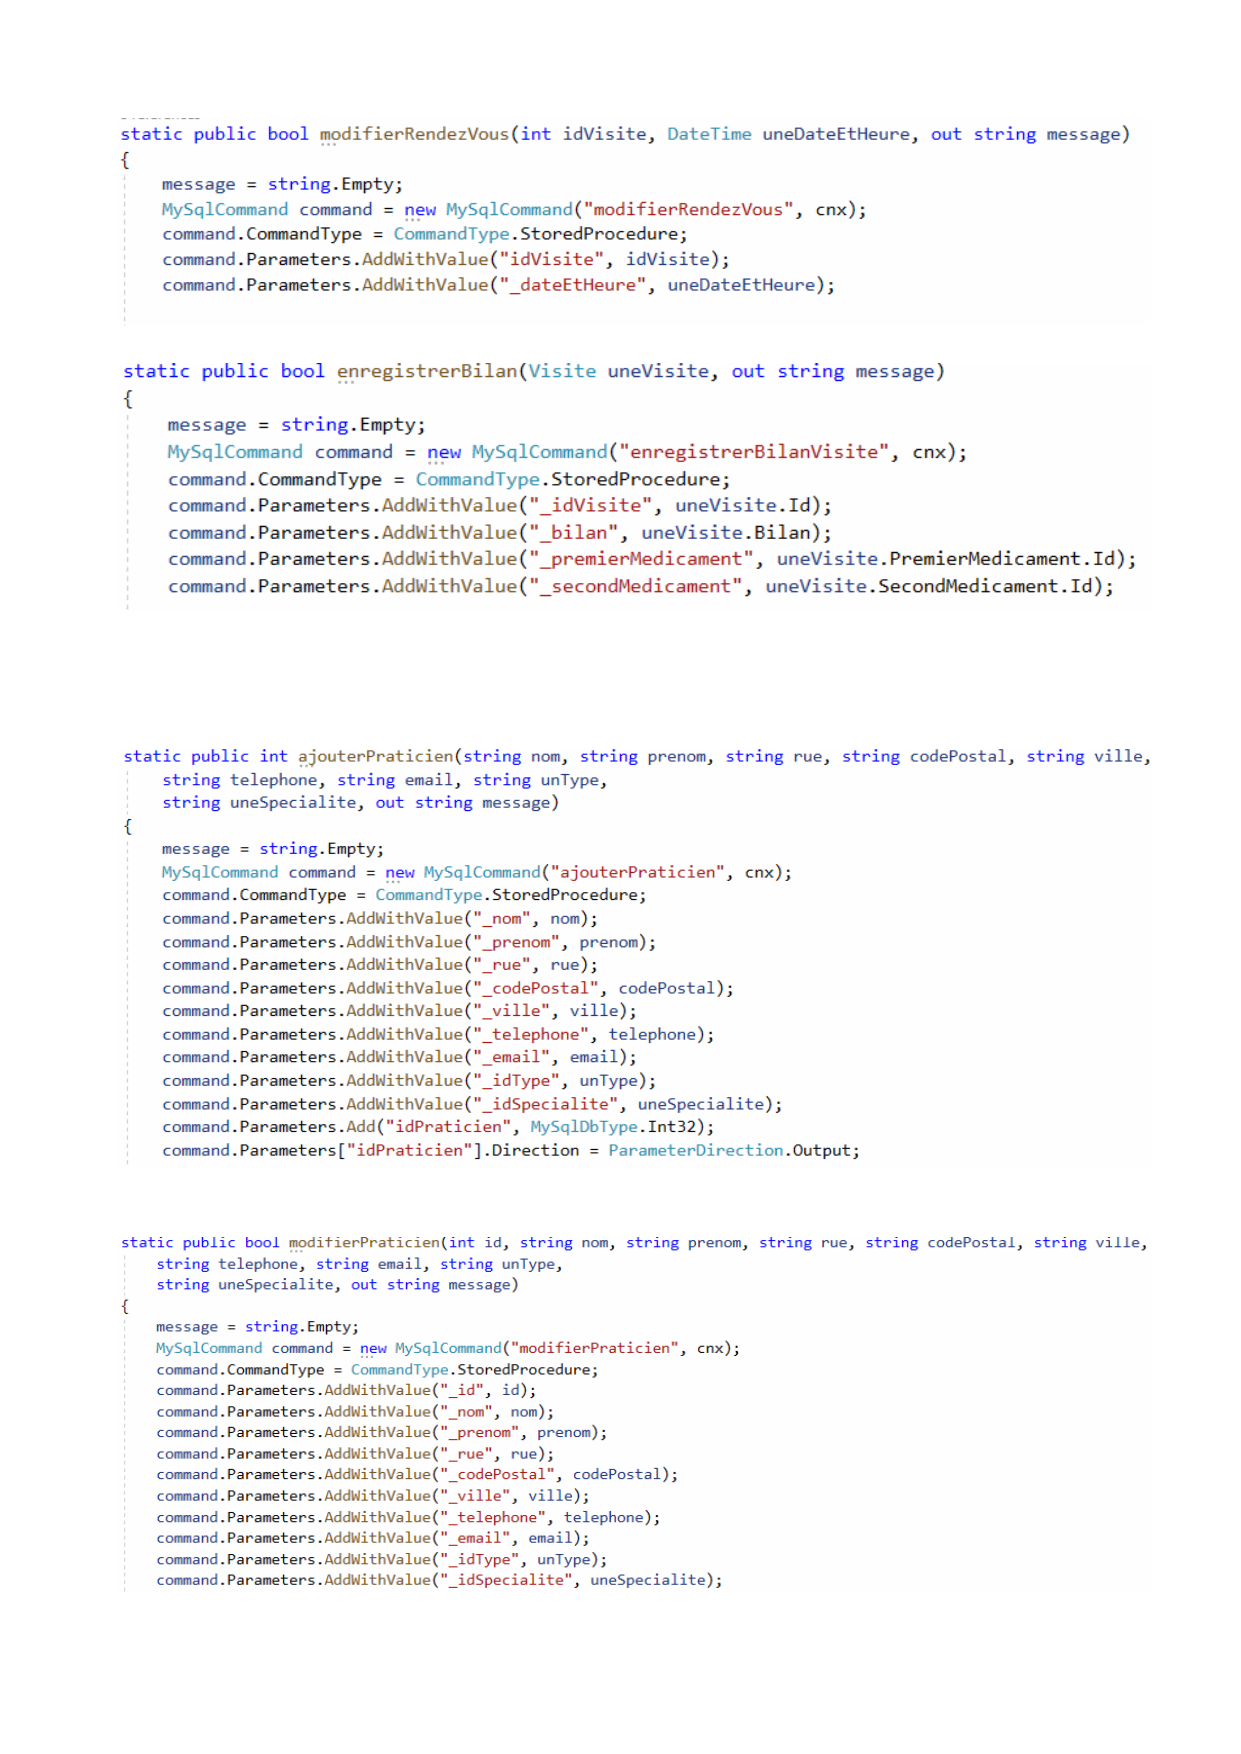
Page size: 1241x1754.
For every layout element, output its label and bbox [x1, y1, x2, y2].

picture [118, 363, 1151, 612]
picture [118, 748, 1151, 1167]
picture [118, 1237, 1151, 1592]
picture [118, 118, 1151, 326]
